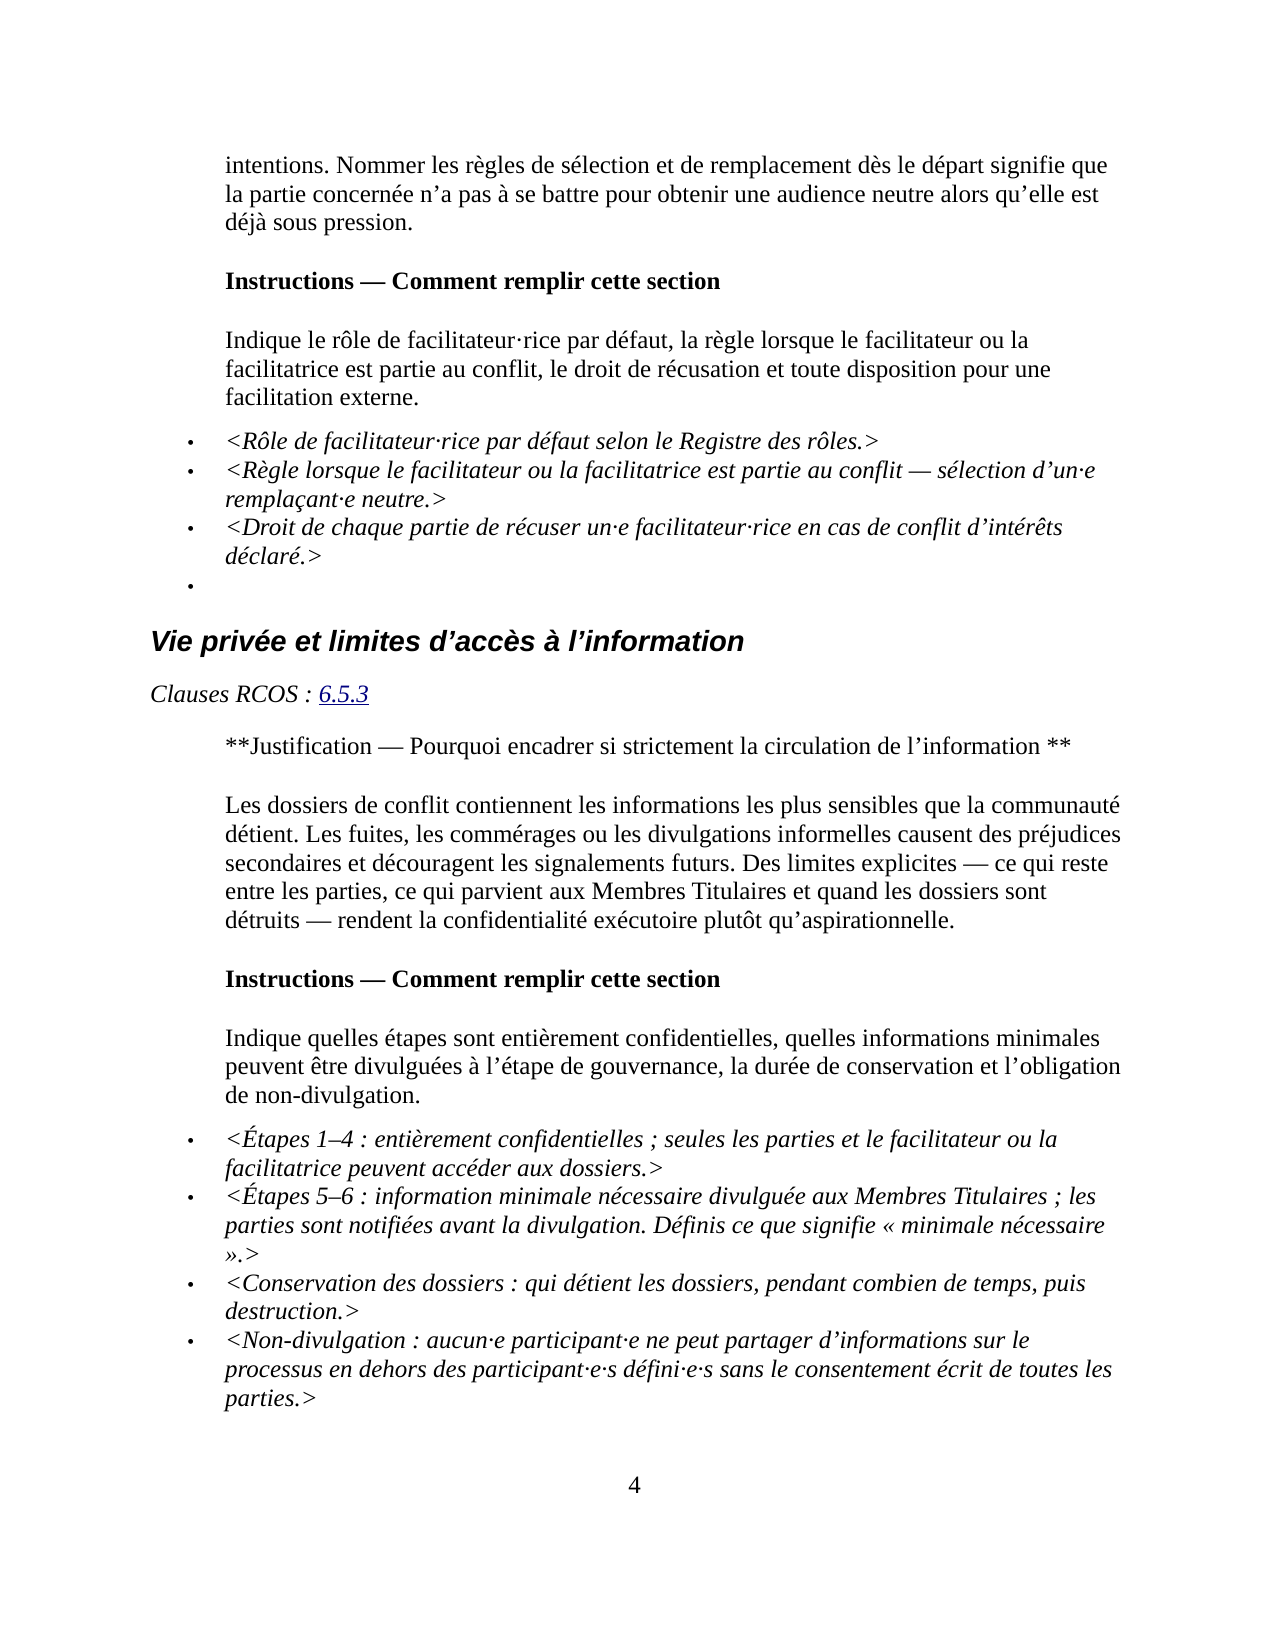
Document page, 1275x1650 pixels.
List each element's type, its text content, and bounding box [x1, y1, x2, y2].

text Les dossiers de conflit contiennent les informations les plus sensibles que la communauté détient. Les fuites, les commérages ou les divulgations informelles causent des préjudices secondaires et découragent les signalements futurs. Des limites explicites — ce qui reste entre les parties, ce qui parvient aux Membres Titulaires et quand les dossiers sont détruits — rendent la confidentialité exécutoire plutôt qu’aspirationnelle. [225, 790, 1125, 934]
list <Étapes 1–4 : entièrement confidentielles ; seules les parties et le facilitateur ou la facilitatrice peuvent accéder aux dossiers.> [187, 1124, 1125, 1181]
text Indique le rôle de facilitateur·rice par défaut, la règle lorsque le facilitateur ou la facilitatrice est partie au conflit, le droit de récusation et toute disposition pour une facilitation externe. [225, 325, 1125, 411]
text **Justification — Pourquoi encadrer si strictement la circulation de l’information ** [225, 731, 1125, 760]
text Clauses RCOS : 6.5.3 [150, 679, 1125, 707]
text Indique quelles étapes sont entièrement confidentielles, quelles informations minimales peuvent être divulguées à l’étape de gouvernance, la durée de conservation et l’obligation de non-divulgation. [225, 1023, 1125, 1109]
text intentions. Nommer les règles de sélection et de remplacement dès le départ signifie que la partie concernée n’a pas à se battre pour obtenir une audience neutre alors qu’elle est déjà sous pression. [225, 150, 1125, 236]
list <Droit de chaque partie de récuser un·e facilitateur·rice en cas de conflit d’intérêts déclaré.> [187, 512, 1125, 570]
list <Règle lorsque le facilitateur ou la facilitatrice est partie au conflit — sélection d’un·e remplaçant·e neutre.> [187, 455, 1125, 512]
list <Étapes 5–6 : information minimale nécessaire divulguée aux Membres Titulaires ; les parties sont notifiées avant la divulgation. Définis ce que signifie « minimale nécessaire ».> [187, 1181, 1125, 1268]
text Instructions — Comment remplir cette section [225, 964, 1125, 993]
subtitle Vie privée et limites d’accès à l’information [150, 624, 1125, 657]
text Instructions — Comment remplir cette section [225, 266, 1125, 295]
list <Non-divulgation : aucun·e participant·e ne peut partager d’informations sur le processus en dehors des participant·e·s défini·e·s sans le consentement écrit de toutes les parties.> [187, 1325, 1125, 1411]
list <Conservation des dossiers : qui détient les dossiers, pendant combien de temps, puis destruction.> [187, 1268, 1125, 1325]
list <Rôle de facilitateur·rice par défaut selon le Registre des rôles.> [187, 426, 1125, 455]
